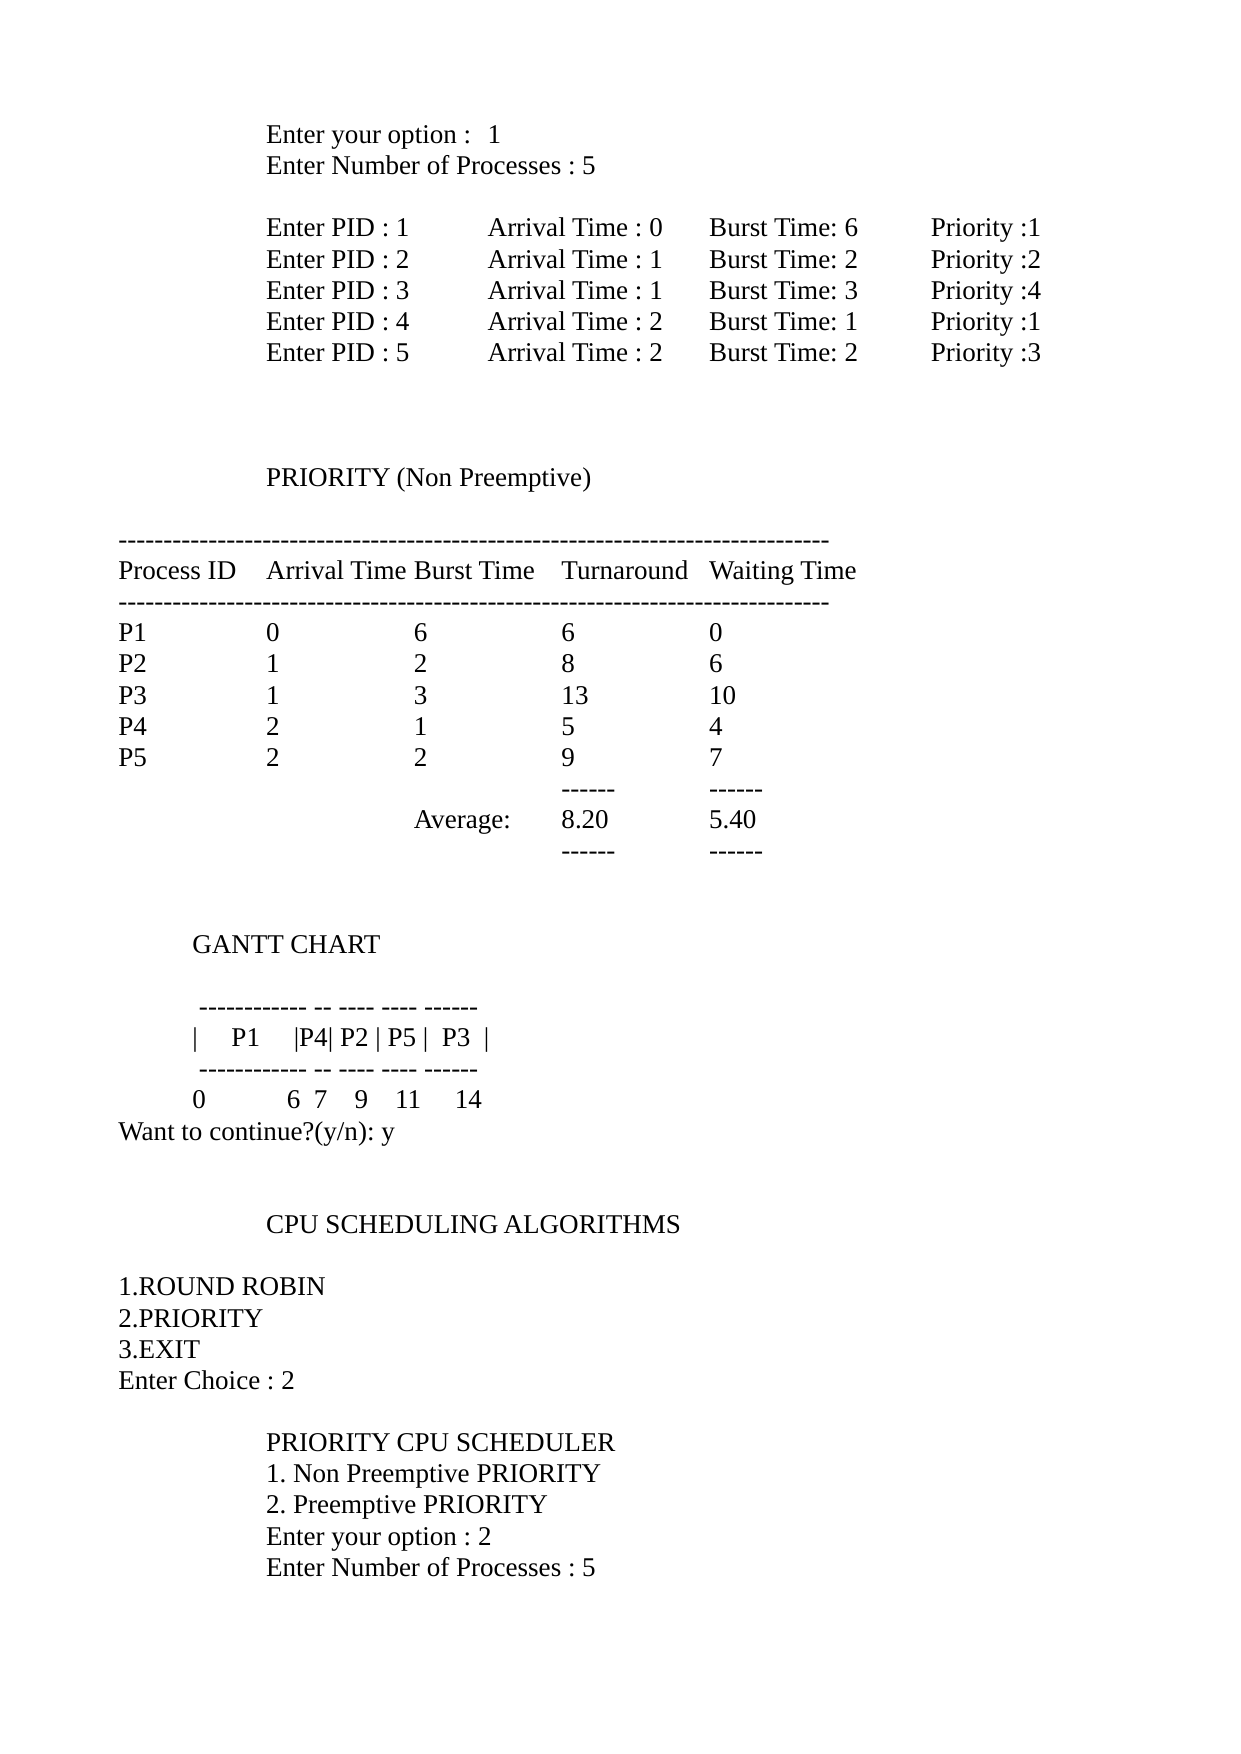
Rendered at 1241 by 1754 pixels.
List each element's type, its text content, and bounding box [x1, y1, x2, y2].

text P1 0 6 6 0 [118, 616, 1122, 648]
text CPU SCHEDULING ALGORITHMS [118, 1208, 1122, 1239]
text Average: 8.20 5.40 [118, 803, 1122, 834]
text Enter PID : 1 Arrival Time : 0 Burst Time: 6 Priority :1 [192, 212, 1122, 243]
text Enter PID : 2 Arrival Time : 1 Burst Time: 2 Priority :2 [118, 243, 1122, 274]
text ------------------------------------------------------------------------------- [118, 523, 1122, 554]
text Enter Number of Processes : 5 [192, 149, 1122, 180]
text PRIORITY CPU SCHEDULER [118, 1426, 1122, 1457]
text 2. Preemptive PRIORITY [118, 1488, 1122, 1520]
text 1.ROUND ROBIN [118, 1271, 1122, 1302]
text GANTT CHART [118, 928, 1122, 959]
text ------ ------ [118, 772, 1122, 803]
text P2 1 2 8 6 [118, 648, 1122, 679]
text ------------------------------------------------------------------------------- [118, 585, 1122, 616]
text Enter PID : 3 Arrival Time : 1 Burst Time: 3 Priority :4 [118, 274, 1122, 305]
text Want to continue?(y/n): y [118, 1115, 1122, 1146]
text | P1 |P4| P2 | P5 | P3 | [118, 1021, 1122, 1052]
text 3.EXIT [118, 1333, 1122, 1364]
text Enter Choice : 2 [118, 1364, 1122, 1395]
text Enter PID : 5 Arrival Time : 2 Burst Time: 2 Priority :3 [118, 336, 1122, 367]
text ------------ -- ---- ---- ------ [118, 990, 1122, 1021]
text Enter your option : 2 [118, 1520, 1122, 1551]
text Enter Number of Processes : 5 [118, 1551, 1122, 1582]
text Process ID Arrival Time Burst Time Turnaround Waiting Time [118, 554, 1122, 585]
text 0 6 7 9 11 14 [118, 1084, 1122, 1115]
text 1. Non Preemptive PRIORITY [118, 1457, 1122, 1488]
text P4 2 1 5 4 [118, 710, 1122, 741]
text PRIORITY (Non Preemptive) [118, 461, 1122, 492]
text Enter PID : 4 Arrival Time : 2 Burst Time: 1 Priority :1 [118, 305, 1122, 336]
text 2.PRIORITY [118, 1302, 1122, 1333]
text Enter your option : 1 [118, 118, 1122, 149]
text P3 1 3 13 10 [118, 679, 1122, 710]
text ------------ -- ---- ---- ------ [118, 1052, 1122, 1084]
text ------ ------ [118, 834, 1122, 866]
text P5 2 2 9 7 [118, 741, 1122, 772]
